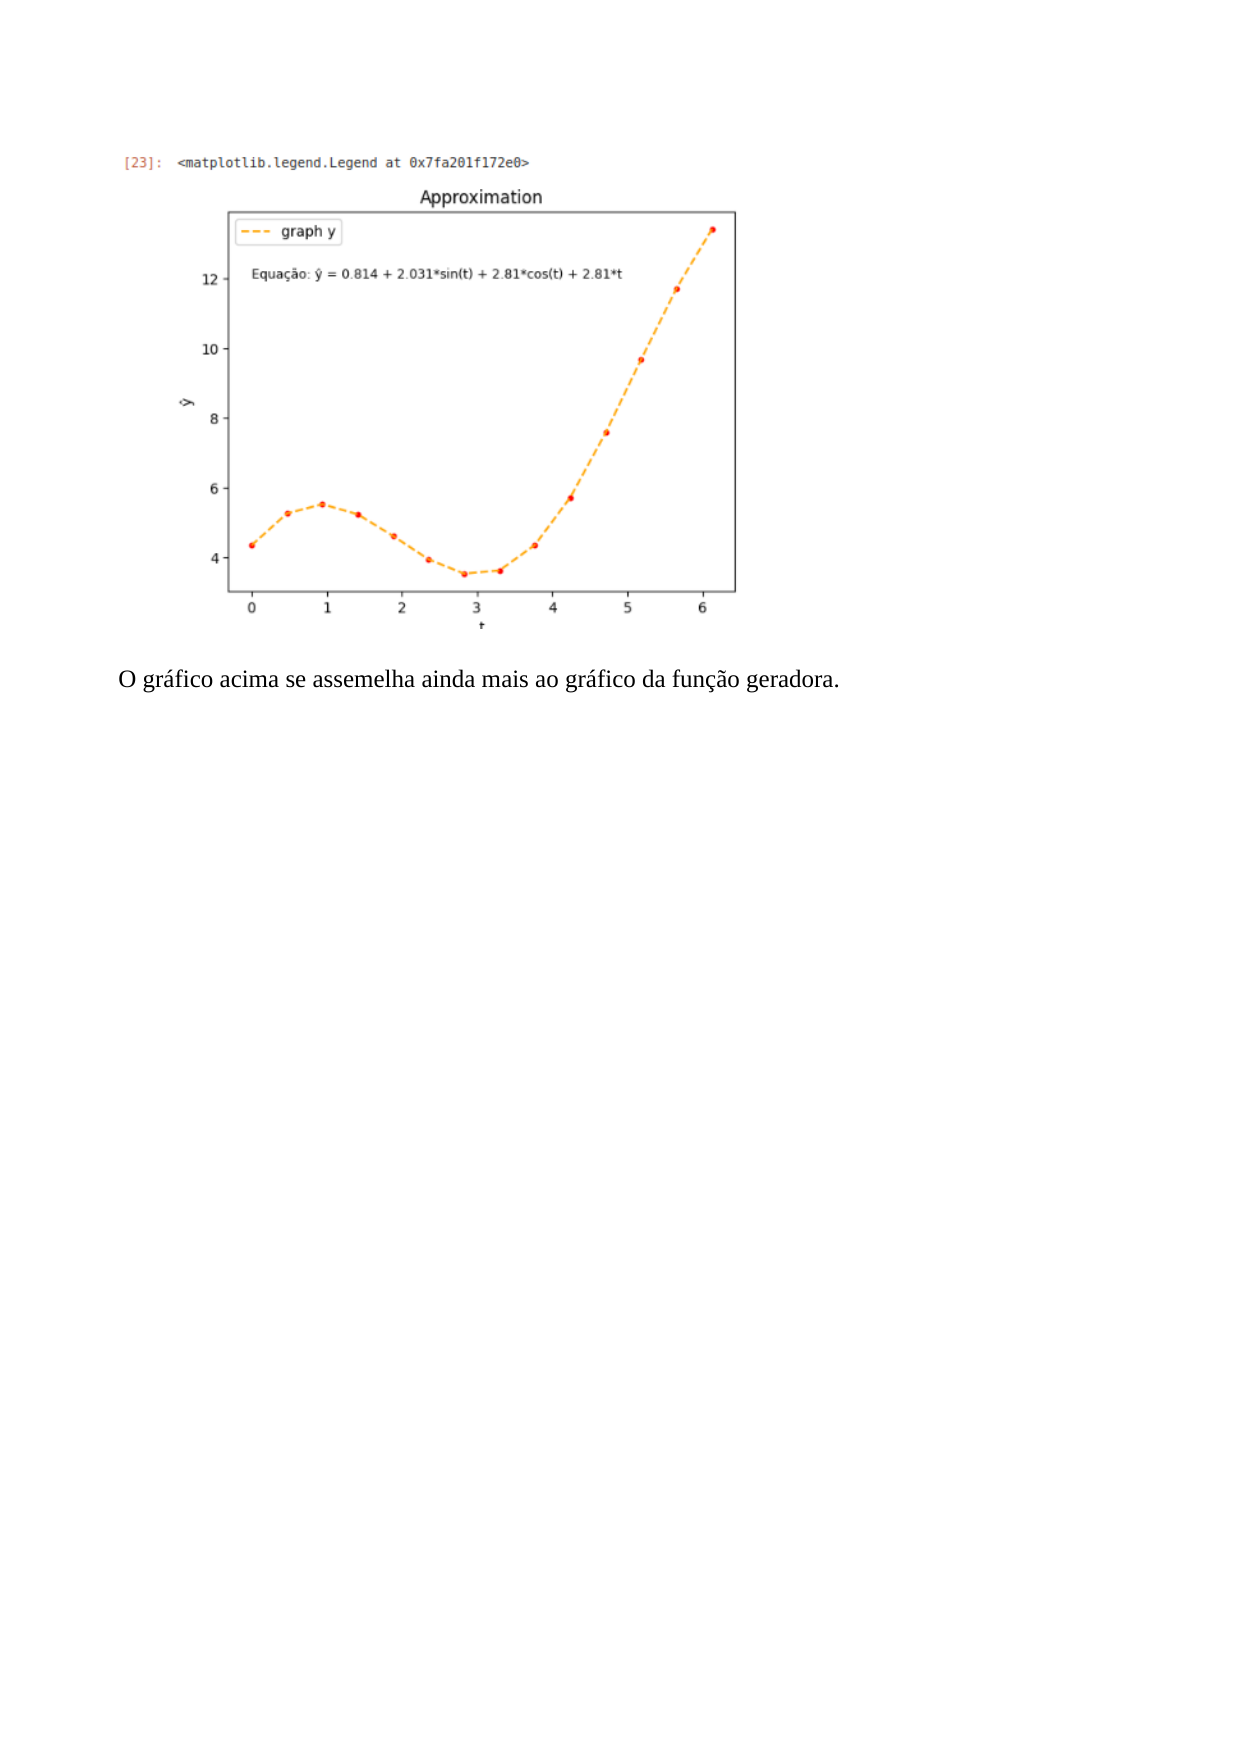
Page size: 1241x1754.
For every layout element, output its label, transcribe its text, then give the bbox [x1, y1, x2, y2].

text O gráfico acima se assemelha ainda mais ao gráfico da função geradora. [118, 664, 1122, 693]
picture [115, 147, 791, 629]
